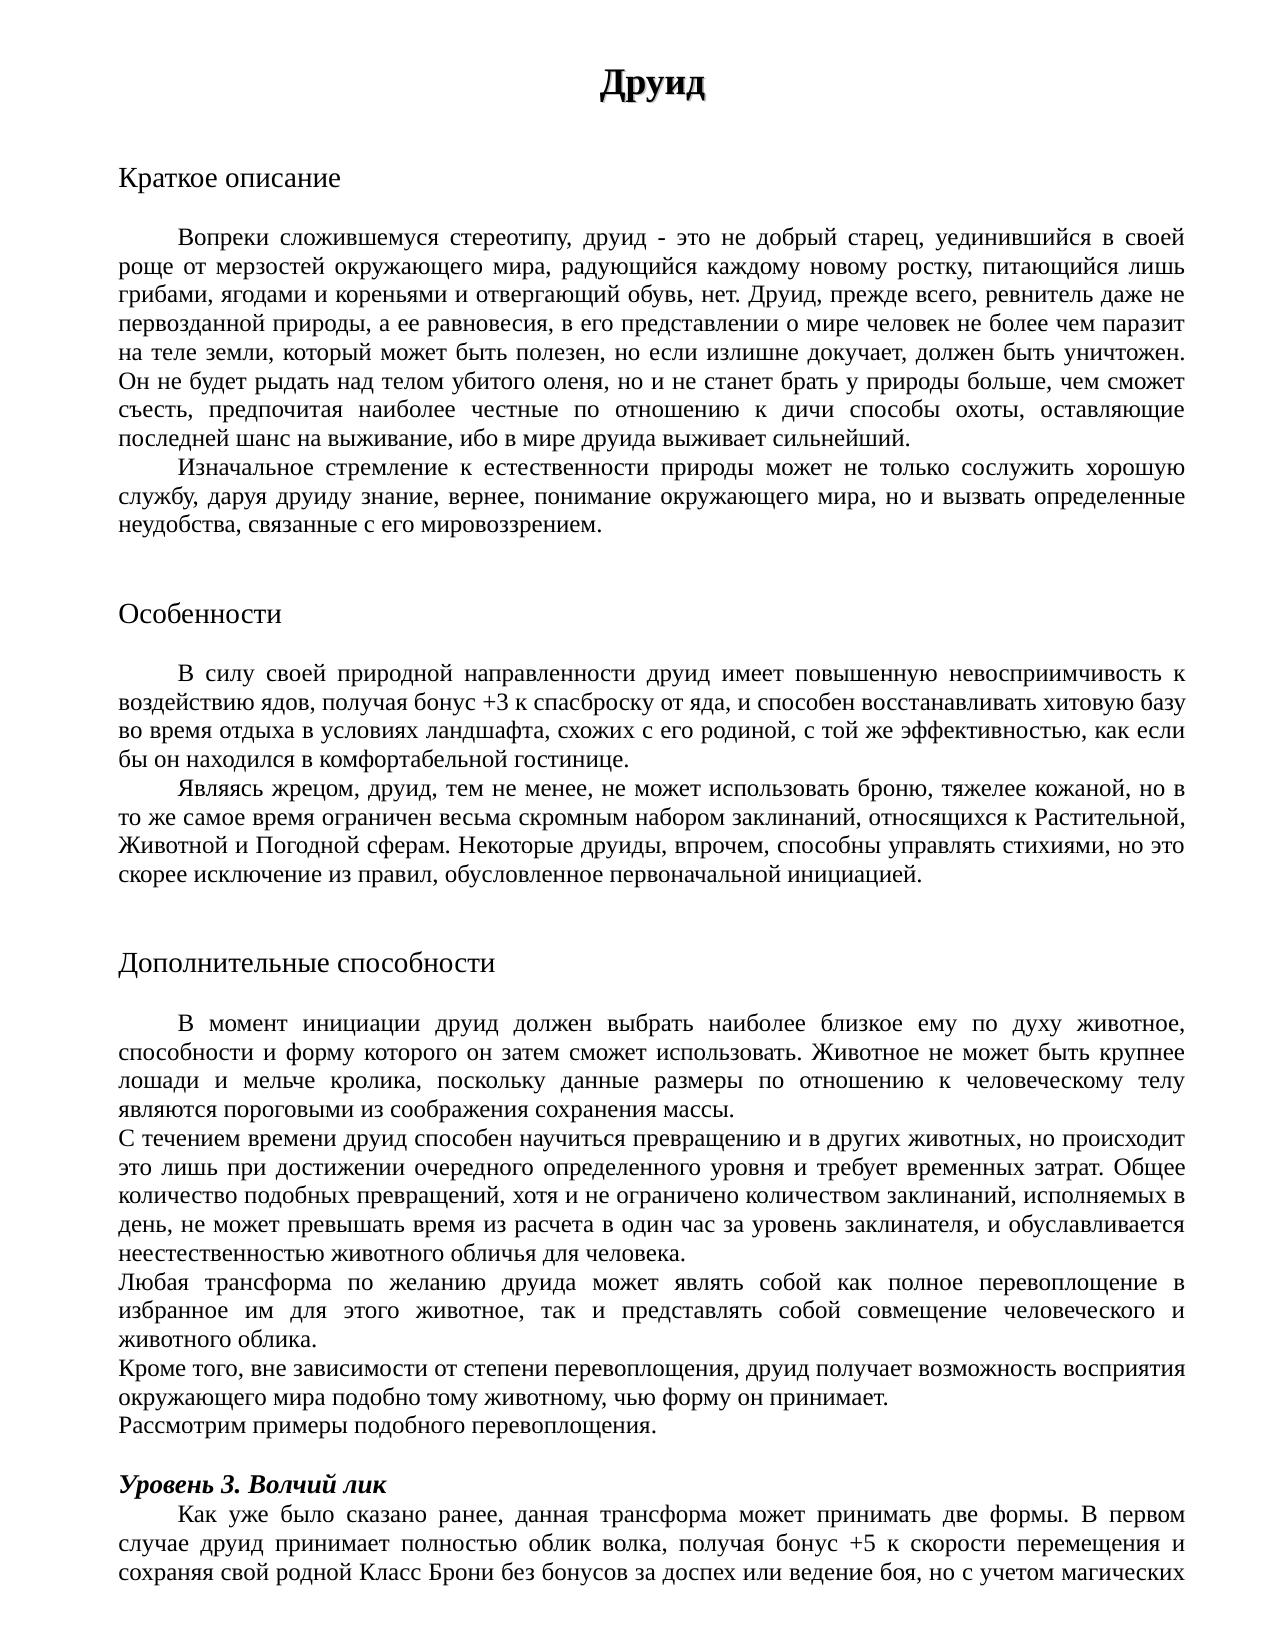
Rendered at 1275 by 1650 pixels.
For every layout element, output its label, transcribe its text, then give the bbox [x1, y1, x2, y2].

text Изначальное стремление к естественности природы может не только сослужить хорошую службу, даруя друиду знание, вернее, понимание окружающего мира, но и вызвать определенные неудобства, связанные с его мировоззрением. [118, 452, 1186, 538]
text Дополнительные способности [118, 946, 1186, 979]
text Вопреки сложившемуся стереотипу, друид - это не добрый старец, уединившийся в своей роще от мерзостей окружающего мира, радующийся каждому новому ростку, питающийся лишь грибами, ягодами и кореньями и отвергающий обувь, нет. Друид, прежде всего, ревнитель даже не первозданной природы, а ее равновесия, в его представлении о мире человек не более чем паразит на теле земли, который может быть полезен, но если излишне докучает, должен быть уничтожен. Он не будет рыдать над телом убитого оленя, но и не станет брать у природы больше, чем сможет съесть, предпочитая наиболее честные по отношению к дичи способы охоты, оставляющие последней шанс на выживание, ибо в мире друида выживает сильнейший. [118, 222, 1186, 452]
text Как уже было сказано ранее, данная трансформа может принимать две формы. В первом случае друид принимает полностью облик волка, получая бонус +5 к скорости перемещения и сохраняя свой родной Класс Брони без бонусов за доспех или ведение боя, но с учетом магических [118, 1499, 1186, 1585]
text Являясь жрецом, друид, тем не менее, не может использовать броню, тяжелее кожаной, но в то же самое время ограничен весьма скромным набором заклинаний, относящихся к Растительной, Животной и Погодной сферам. Некоторые друиды, впрочем, способны управлять стихиями, но это скорее исключение из правил, обусловленное первоначальной инициацией. [118, 773, 1186, 888]
text Рассмотрим примеры подобного перевоплощения. [118, 1410, 1186, 1439]
text Уровень 3. Волчий лик [118, 1468, 1186, 1499]
title Друид [118, 59, 1186, 102]
text Особенности [118, 596, 1186, 629]
text В момент инициации друид должен выбрать наиболее близкое ему по духу животное, способности и форму которого он затем сможет использовать. Животное не может быть крупнее лошади и мельче кролика, поскольку данные размеры по отношению к человеческому телу являются пороговыми из соображения сохранения массы. [118, 1008, 1186, 1123]
subtitle Краткое описание [118, 160, 1186, 193]
text Кроме того, вне зависимости от степени перевоплощения, друид получает возможность восприятия окружающего мира подобно тому животному, чью форму он принимает. [118, 1353, 1186, 1410]
text С течением времени друид способен научиться превращению и в других животных, но происходит это лишь при достижении очередного определенного уровня и требует временных затрат. Общее количество подобных превращений, хотя и не ограничено количеством заклинаний, исполняемых в день, не может превышать время из расчета в один час за уровень заклинателя, и обуславливается неестественностью животного обличья для человека. [118, 1123, 1186, 1267]
text Любая трансформа по желанию друида может являть собой как полное перевоплощение в избранное им для этого животное, так и представлять собой совмещение человеческого и животного облика. [118, 1267, 1186, 1353]
text В силу своей природной направленности друид имеет повышенную невосприимчивость к воздействию ядов, получая бонус +3 к спасброску от яда, и способен восстанавливать хитовую базу во время отдыха в условиях ландшафта, схожих с его родиной, с той же эффективностью, как если бы он находился в комфортабельной гостинице. [118, 658, 1186, 773]
